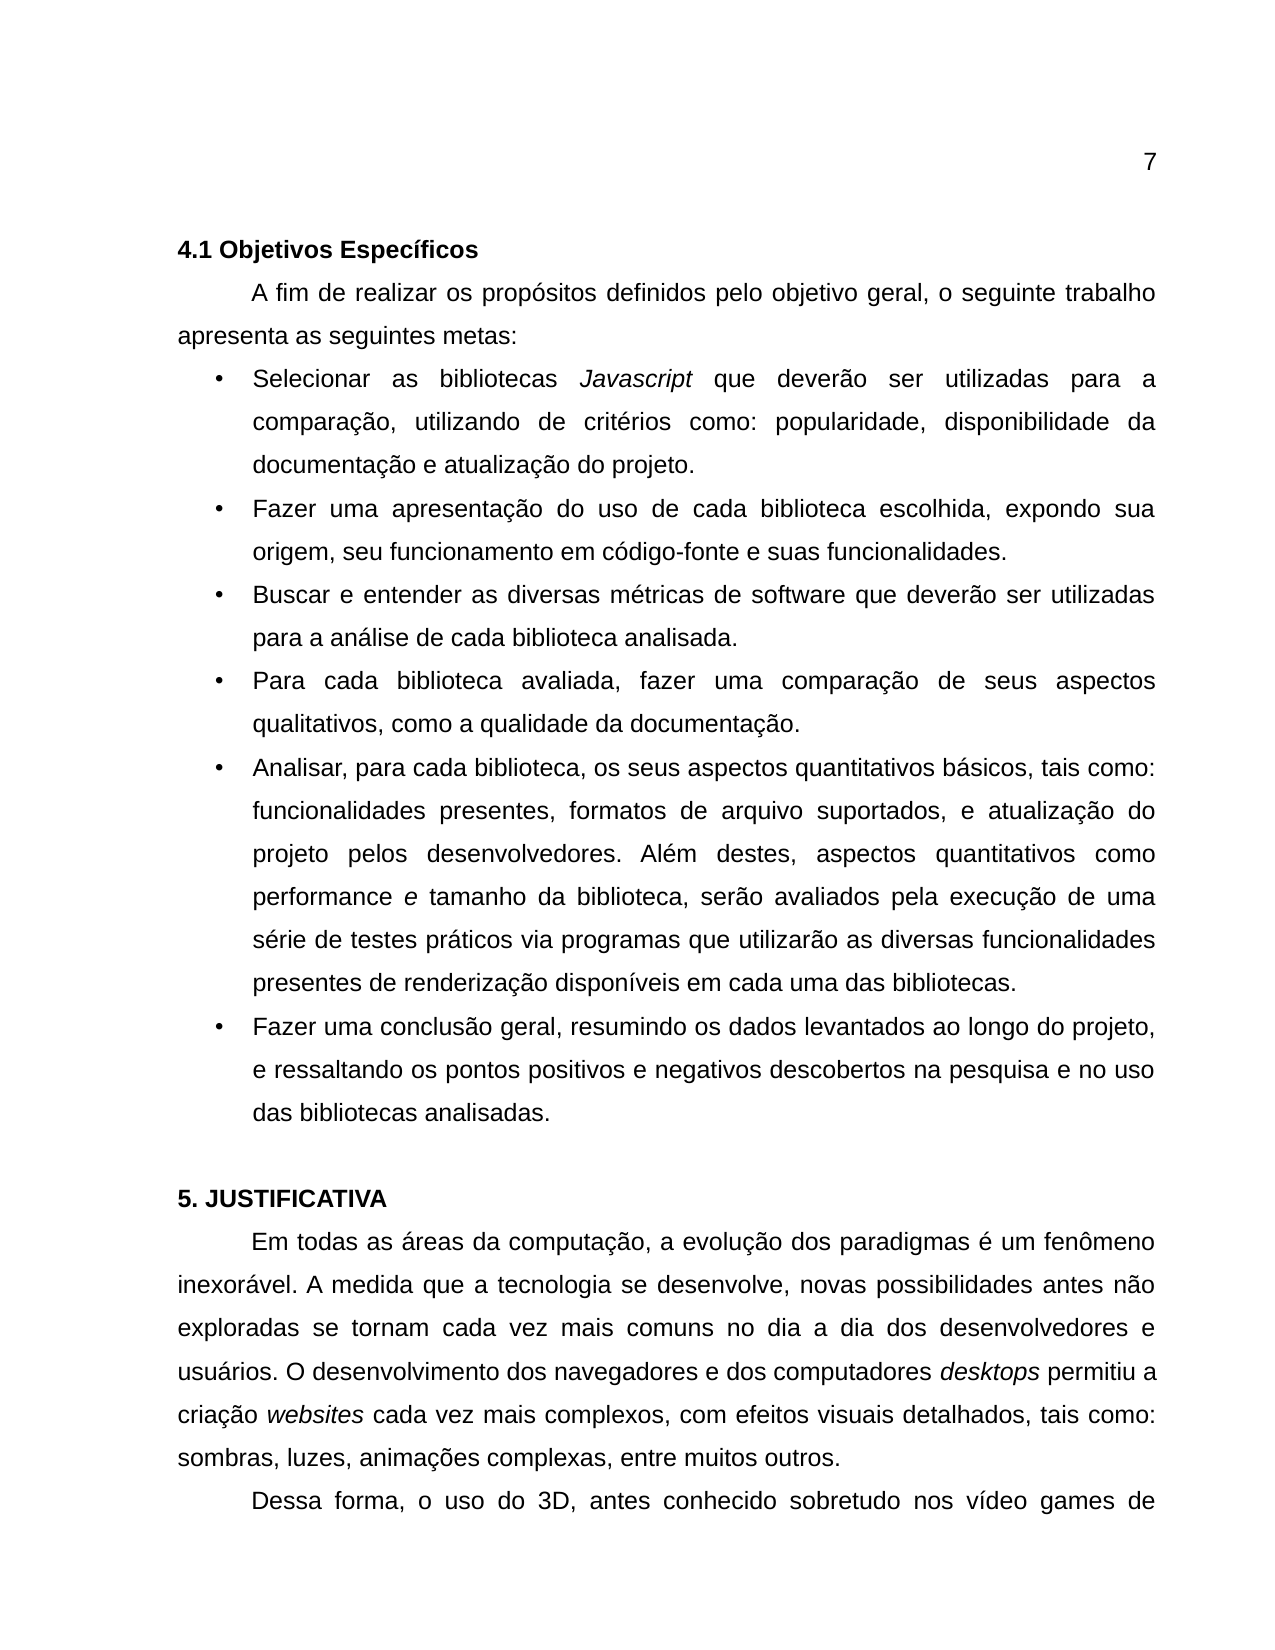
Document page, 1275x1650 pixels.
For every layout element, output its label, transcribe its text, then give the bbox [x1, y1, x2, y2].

list Selecionar as bibliotecas Javascript que deverão ser utilizadas para a comparação, utilizando de critérios como: popularidade, disponibilidade da documentação e atualização do projeto. [215, 364, 1157, 479]
text Em todas as áreas da computação, a evolução dos paradigmas é um fenômeno inexorável. A medida que a tecnologia se desenvolve, novas possibilidades antes não exploradas se tornam cada vez mais comuns no dia a dia dos desenvolvedores e usuários. O desenvolvimento dos navegadores e dos computadores desktops permitiu a criação websites cada vez mais complexos, com efeitos visuais detalhados, tais como: sombras, luzes, animações complexas, entre muitos outros. [177, 1227, 1157, 1472]
list Para cada biblioteca avaliada, fazer uma comparação de seus aspectos qualitativos, como a qualidade da documentação. [215, 666, 1157, 738]
list Buscar e entender as diversas métricas de software que deverão ser utilizadas para a análise de cada biblioteca analisada. [215, 580, 1157, 652]
subtitle 4.1 Objetivos Específicos [177, 235, 1157, 263]
list Analisar, para cada biblioteca, os seus aspectos quantitativos básicos, tais como: funcionalidades presentes, formatos de arquivo suportados, e atualização do projeto pelos desenvolvedores. Além destes, aspectos quantitativos como performance e tamanho da biblioteca, serão avaliados pela execução de uma série de testes práticos via programas que utilizarão as diversas funcionalidades presentes de renderização disponíveis em cada uma das bibliotecas. [215, 753, 1157, 997]
list Fazer uma conclusão geral, resumindo os dados levantados ao longo do projeto, e ressaltando os pontos positivos e negativos descobertos na pesquisa e no uso das bibliotecas analisadas. [215, 1011, 1157, 1127]
text A fim de realizar os propósitos definidos pelo objetivo geral, o seguinte trabalho apresenta as seguintes metas: [177, 278, 1157, 350]
subtitle 5. JUSTIFICATIVA [177, 1184, 1157, 1213]
list Fazer uma apresentação do uso de cada biblioteca escolhida, expondo sua origem, seu funcionamento em código-fonte e suas funcionalidades. [215, 493, 1157, 566]
text Dessa forma, o uso do 3D, antes conhecido sobretudo nos vídeo games de [177, 1486, 1157, 1515]
